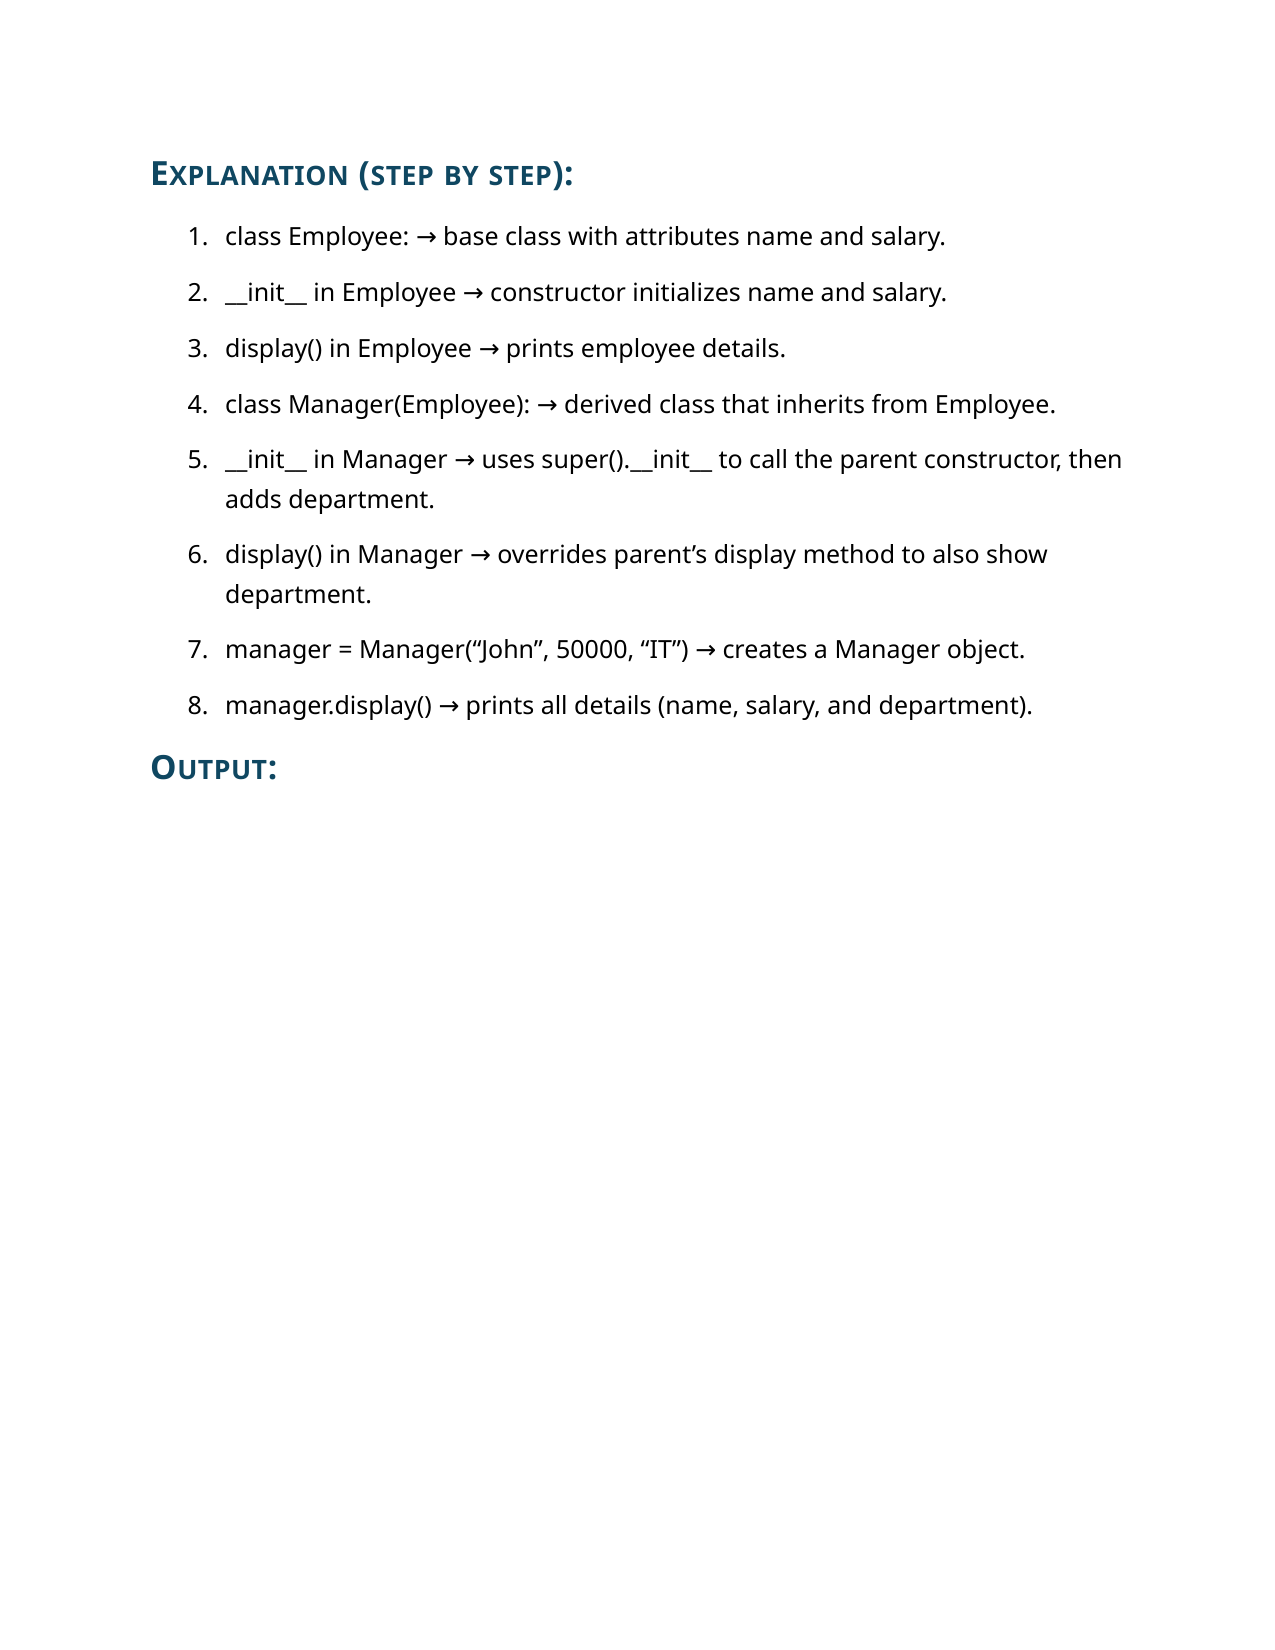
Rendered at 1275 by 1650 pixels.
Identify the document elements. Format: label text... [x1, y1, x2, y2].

list __init__ in Manager → uses super().__init__ to call the parent constructor, then adds department. [187, 442, 1125, 515]
list manager = Manager(“John”, 50000, “IT”) → creates a Manager object. [187, 632, 1125, 666]
list class Manager(Employee): → derived class that inherits from Employee. [187, 386, 1125, 420]
text Output: [150, 744, 1125, 789]
list display() in Employee → prints employee details. [187, 331, 1125, 364]
list __init__ in Employee → constructor initializes name and salary. [187, 275, 1125, 309]
list class Employee: → base class with attributes name and salary. [187, 219, 1125, 253]
list manager.display() → prints all details (name, salary, and department). [187, 688, 1125, 722]
list display() in Manager → overrides parent’s display method to also show department. [187, 537, 1125, 610]
text Explanation (step by step): [150, 150, 1125, 195]
